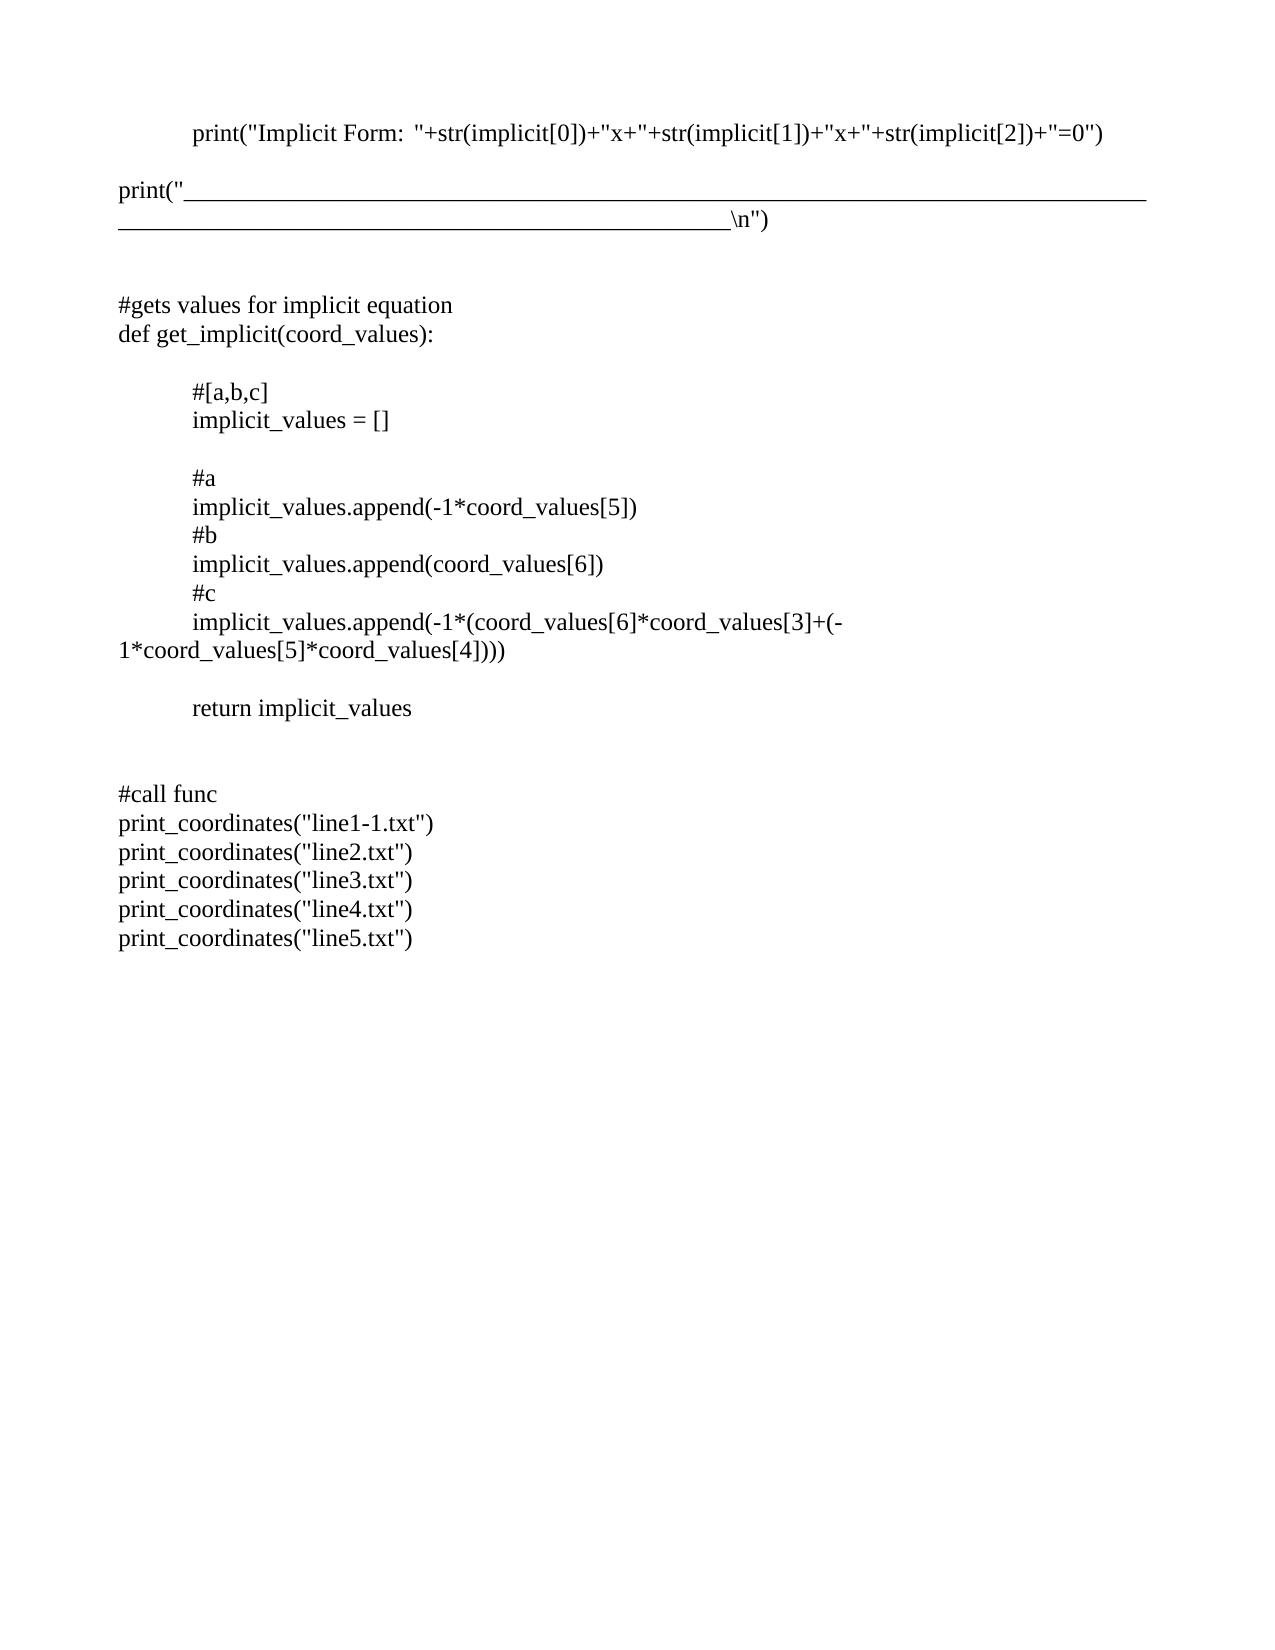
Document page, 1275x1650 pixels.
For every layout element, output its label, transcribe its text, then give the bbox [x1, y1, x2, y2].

text print_coordinates("line2.txt") [118, 837, 1157, 866]
text print("______________________________________________________________________________________________________________________________\n") [118, 147, 1157, 233]
text implicit_values.append(-1*(coord_values[6]*coord_values[3]+(-1*coord_values[5]*coord_values[4]))) [118, 607, 1157, 664]
text implicit_values = [] [118, 406, 1157, 434]
text def get_implicit(coord_values): [118, 319, 1157, 348]
text print("Implicit Form: "+str(implicit[0])+"x+"+str(implicit[1])+"x+"+str(implicit[2])+"=0") [118, 118, 1157, 147]
text #c [118, 578, 1157, 607]
text #b [118, 521, 1157, 549]
text #[a,b,c] [118, 377, 1157, 406]
text print_coordinates("line3.txt") [118, 866, 1157, 894]
text print_coordinates("line1-1.txt") [118, 808, 1157, 837]
text #a [118, 463, 1157, 492]
text implicit_values.append(coord_values[6]) [118, 549, 1157, 578]
text implicit_values.append(-1*coord_values[5]) [118, 492, 1157, 521]
text print_coordinates("line4.txt") [118, 894, 1157, 923]
text #gets values for implicit equation [118, 291, 1157, 319]
text return implicit_values [118, 693, 1157, 722]
text #call func [118, 779, 1157, 808]
text print_coordinates("line5.txt") [118, 923, 1157, 952]
